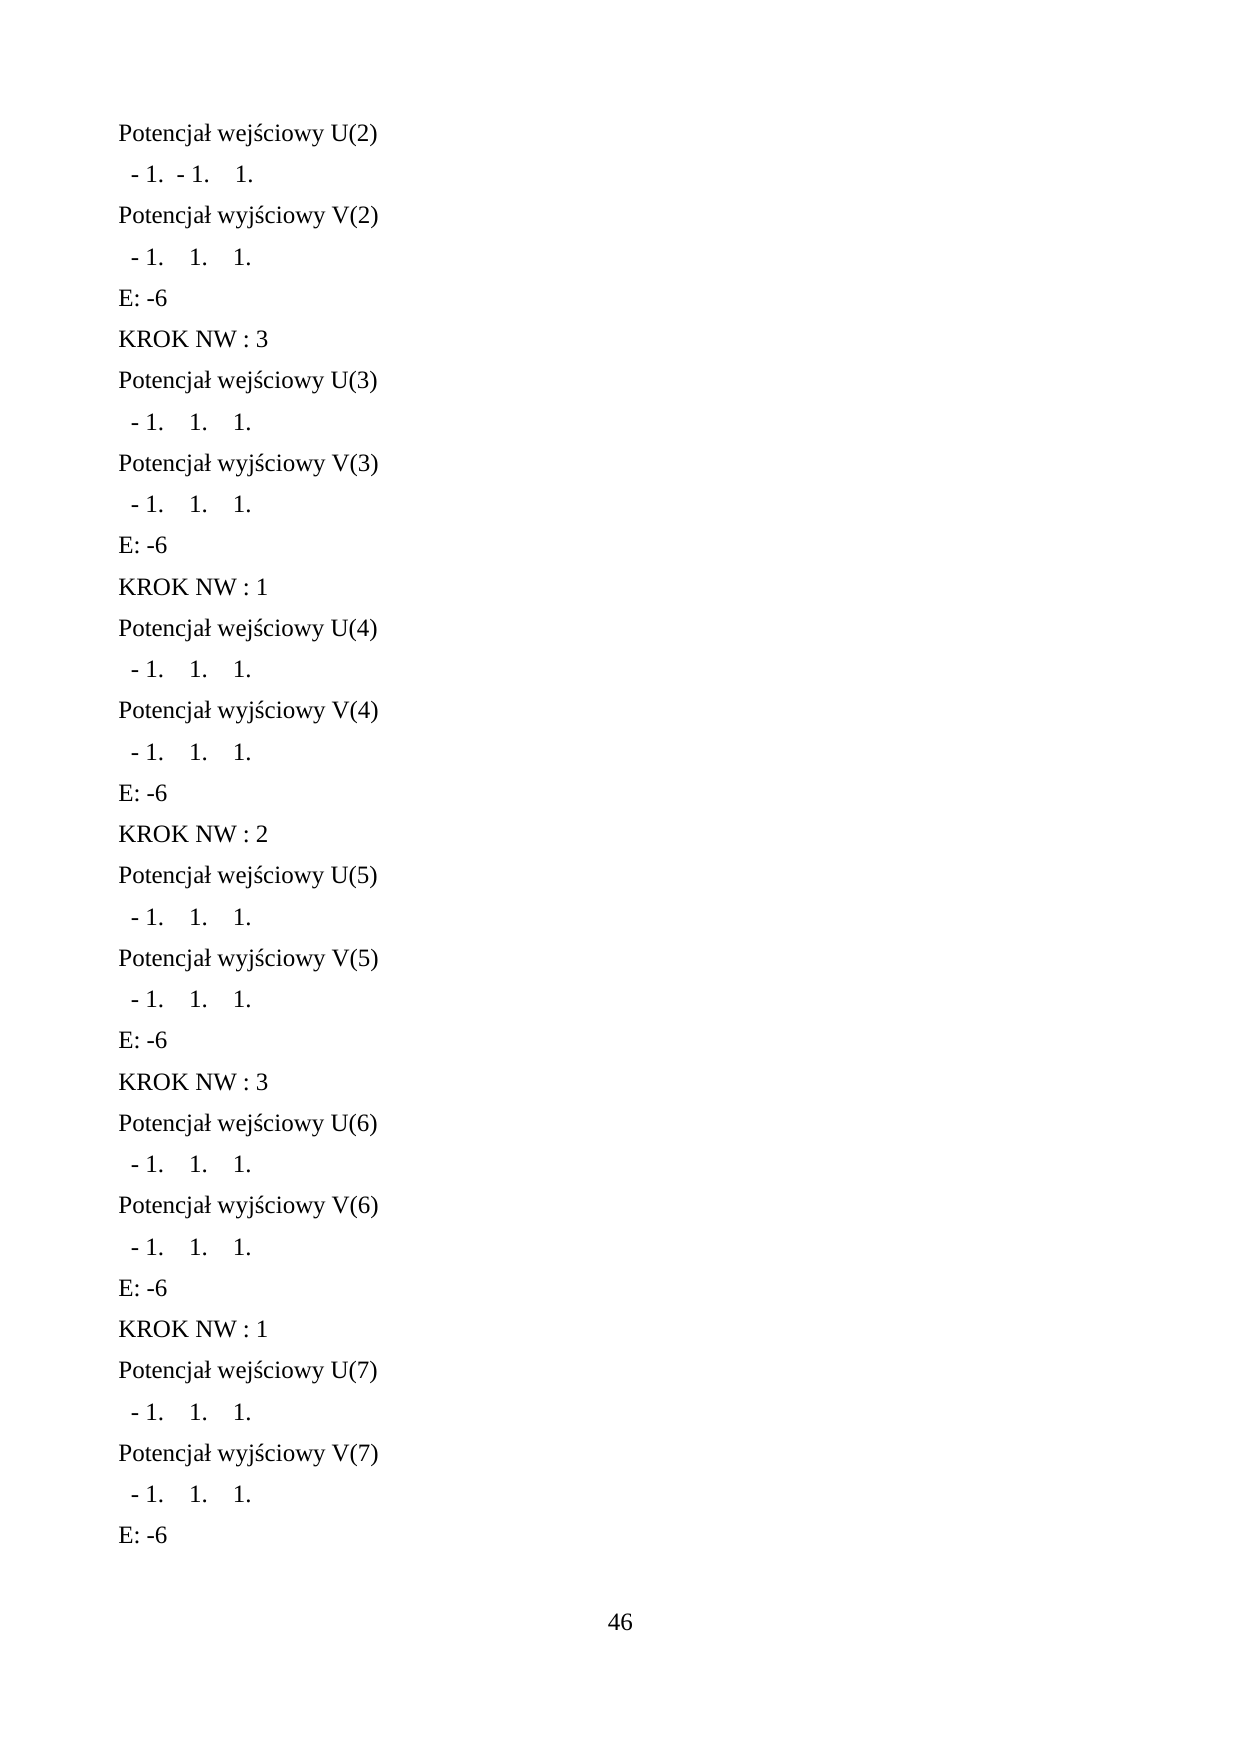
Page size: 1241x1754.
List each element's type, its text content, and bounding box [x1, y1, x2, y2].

text E: -6 [118, 1026, 1122, 1054]
text - 1. 1. 1. [118, 242, 1122, 271]
text Potencjał wyjściowy V(4) [118, 696, 1122, 724]
text KROK NW : 3 [118, 1067, 1122, 1096]
text Potencjał wyjściowy V(2) [118, 201, 1122, 229]
text Potencjał wejściowy U(3) [118, 366, 1122, 394]
text Potencjał wyjściowy V(6) [118, 1191, 1122, 1219]
text - 1. 1. 1. [118, 489, 1122, 518]
text Potencjał wejściowy U(6) [118, 1108, 1122, 1137]
text Potencjał wejściowy U(4) [118, 613, 1122, 642]
text - 1. 1. 1. [118, 1149, 1122, 1178]
text Potencjał wejściowy U(5) [118, 861, 1122, 889]
text - 1. 1. 1. [118, 654, 1122, 683]
text - 1. 1. 1. [118, 984, 1122, 1013]
text Potencjał wejściowy U(7) [118, 1356, 1122, 1384]
text - 1. 1. 1. [118, 1479, 1122, 1508]
text Potencjał wejściowy U(2) [118, 118, 1122, 147]
text - 1. 1. 1. [118, 407, 1122, 436]
text Potencjał wyjściowy V(5) [118, 943, 1122, 972]
text - 1. 1. 1. [118, 737, 1122, 766]
text E: -6 [118, 778, 1122, 807]
text KROK NW : 3 [118, 324, 1122, 353]
text E: -6 [118, 1521, 1122, 1549]
text E: -6 [118, 283, 1122, 312]
text E: -6 [118, 531, 1122, 559]
text - 1. 1. 1. [118, 1397, 1122, 1426]
text Potencjał wyjściowy V(7) [118, 1438, 1122, 1467]
text - 1. - 1. 1. [118, 159, 1122, 188]
text E: -6 [118, 1273, 1122, 1302]
text KROK NW : 1 [118, 572, 1122, 601]
text KROK NW : 1 [118, 1314, 1122, 1343]
text Potencjał wyjściowy V(3) [118, 448, 1122, 477]
text - 1. 1. 1. [118, 1232, 1122, 1261]
text KROK NW : 2 [118, 819, 1122, 848]
text - 1. 1. 1. [118, 902, 1122, 931]
